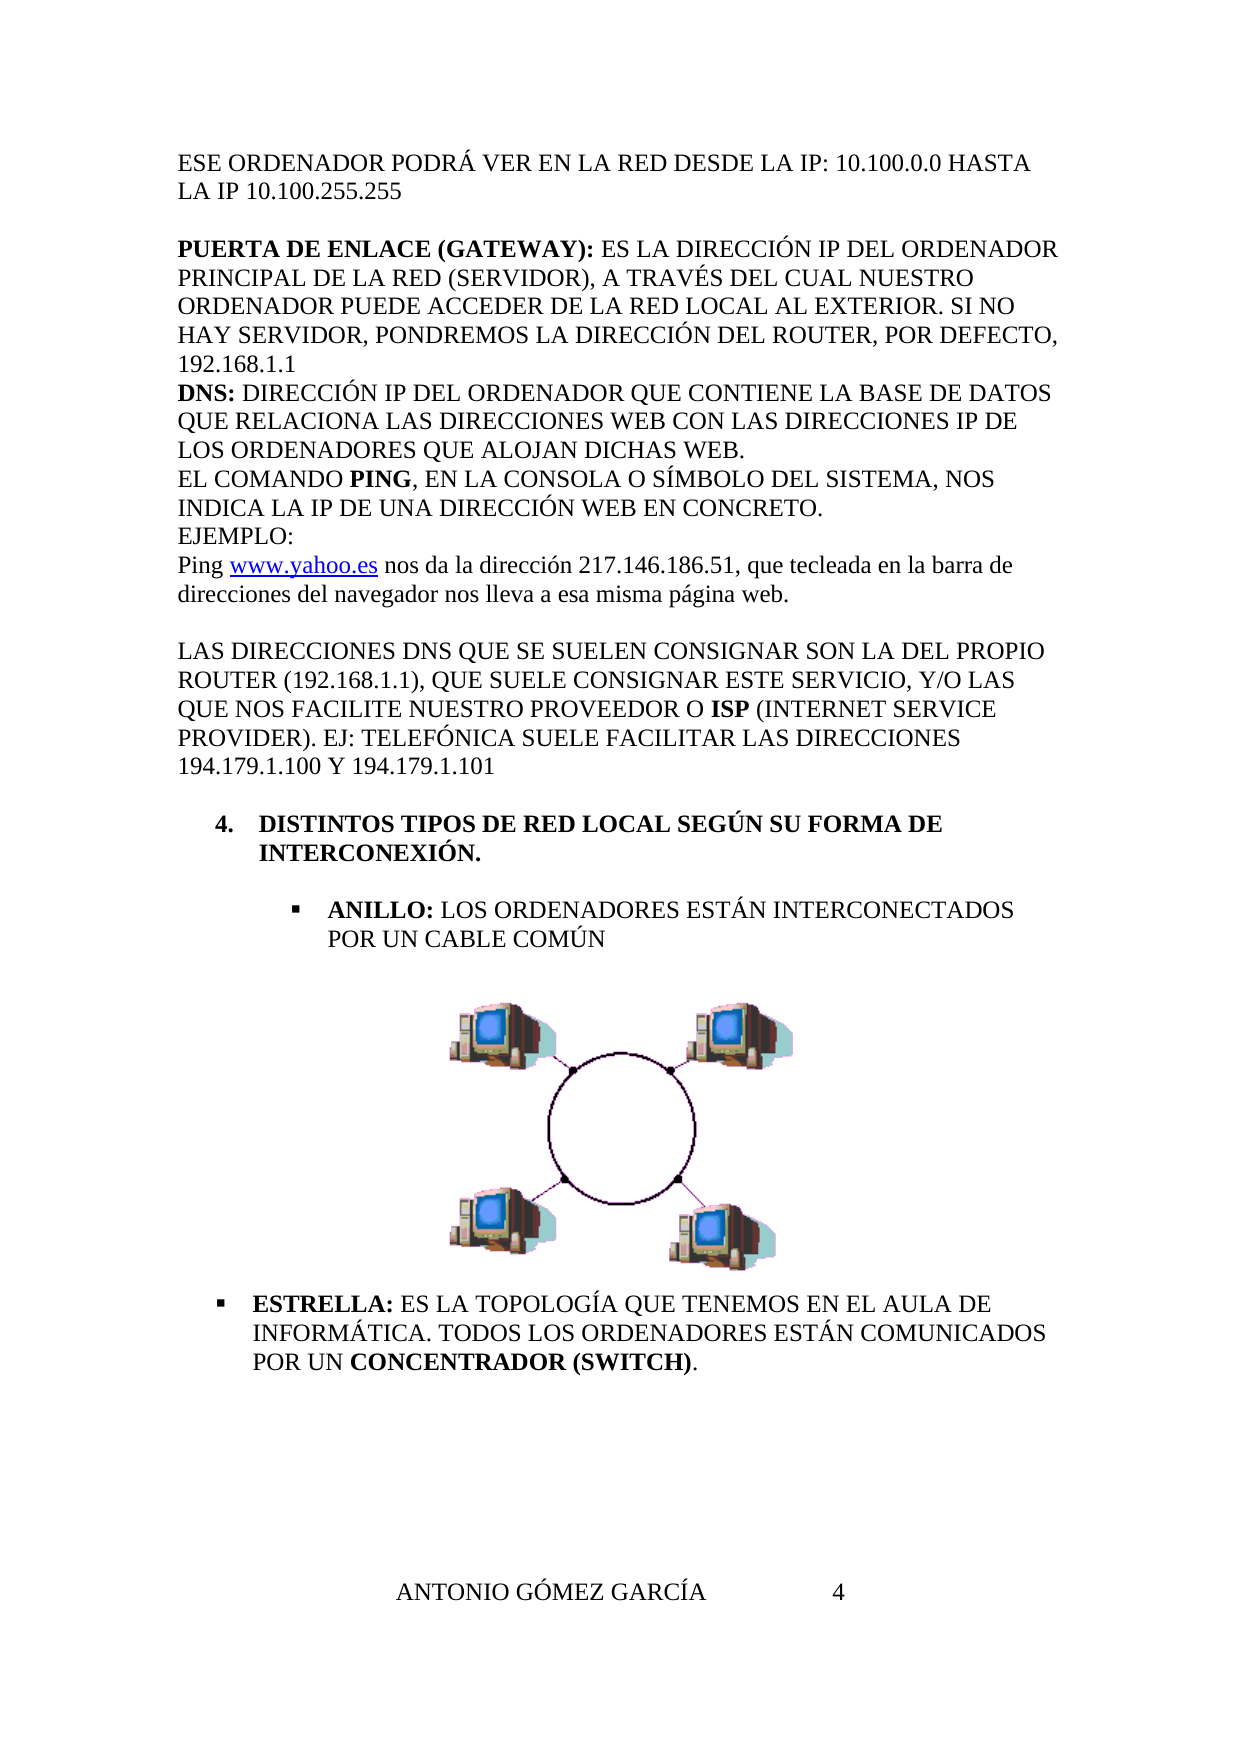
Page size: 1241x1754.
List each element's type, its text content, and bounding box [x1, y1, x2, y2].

text Ping www.yahoo.es nos da la dirección 217.146.186.51, que tecleada en la barra de direcciones del navegador nos lleva a esa misma página web. [177, 550, 1063, 608]
list DISTINTOS TIPOS DE RED LOCAL SEGÚN SU FORMA DE INTERCONEXIÓN. [215, 809, 1063, 866]
text ESE ORDENADOR PODRÁ VER EN LA RED DESDE LA IP: 10.100.0.0 HASTA LA IP 10.100.255.255 [177, 148, 1063, 205]
text EL COMANDO PING, EN LA CONSOLA O SÍMBOLO DEL SISTEMA, NOS INDICA LA IP DE UNA DIRECCIÓN WEB EN CONCRETO. [177, 464, 1063, 521]
text EJEMPLO: [177, 521, 1063, 550]
list ANILLO: LOS ORDENADORES ESTÁN INTERCONECTADOS POR UN CABLE COMÚN [290, 895, 1063, 953]
text DNS: DIRECCIÓN IP DEL ORDENADOR QUE CONTIENE LA BASE DE DATOS QUE RELACIONA LAS DIRECCIONES WEB CON LAS DIRECCIONES IP DE LOS ORDENADORES QUE ALOJAN DICHAS WEB. [177, 378, 1063, 464]
picture [440, 990, 800, 1281]
text PUERTA DE ENLACE (GATEWAY): ES LA DIRECCIÓN IP DEL ORDENADOR PRINCIPAL DE LA RED (SERVIDOR), A TRAVÉS DEL CUAL NUESTRO ORDENADOR PUEDE ACCEDER DE LA RED LOCAL AL EXTERIOR. SI NO HAY SERVIDOR, PONDREMOS LA DIRECCIÓN DEL ROUTER, POR DEFECTO, 192.168.1.1 [177, 234, 1063, 378]
list ESTRELLA: ES LA TOPOLOGÍA QUE TENEMOS EN EL AULA DE INFORMÁTICA. TODOS LOS ORDENADORES ESTÁN COMUNICADOS POR UN CONCENTRADOR (SWITCH). [215, 1289, 1063, 1375]
text LAS DIRECCIONES DNS QUE SE SUELEN CONSIGNAR SON LA DEL PROPIO ROUTER (192.168.1.1), QUE SUELE CONSIGNAR ESTE SERVICIO, Y/O LAS QUE NOS FACILITE NUESTRO PROVEEDOR O ISP (INTERNET SERVICE PROVIDER). EJ: TELEFÓNICA SUELE FACILITAR LAS DIRECCIONES 194.179.1.100 Y 194.179.1.101 [177, 636, 1063, 780]
